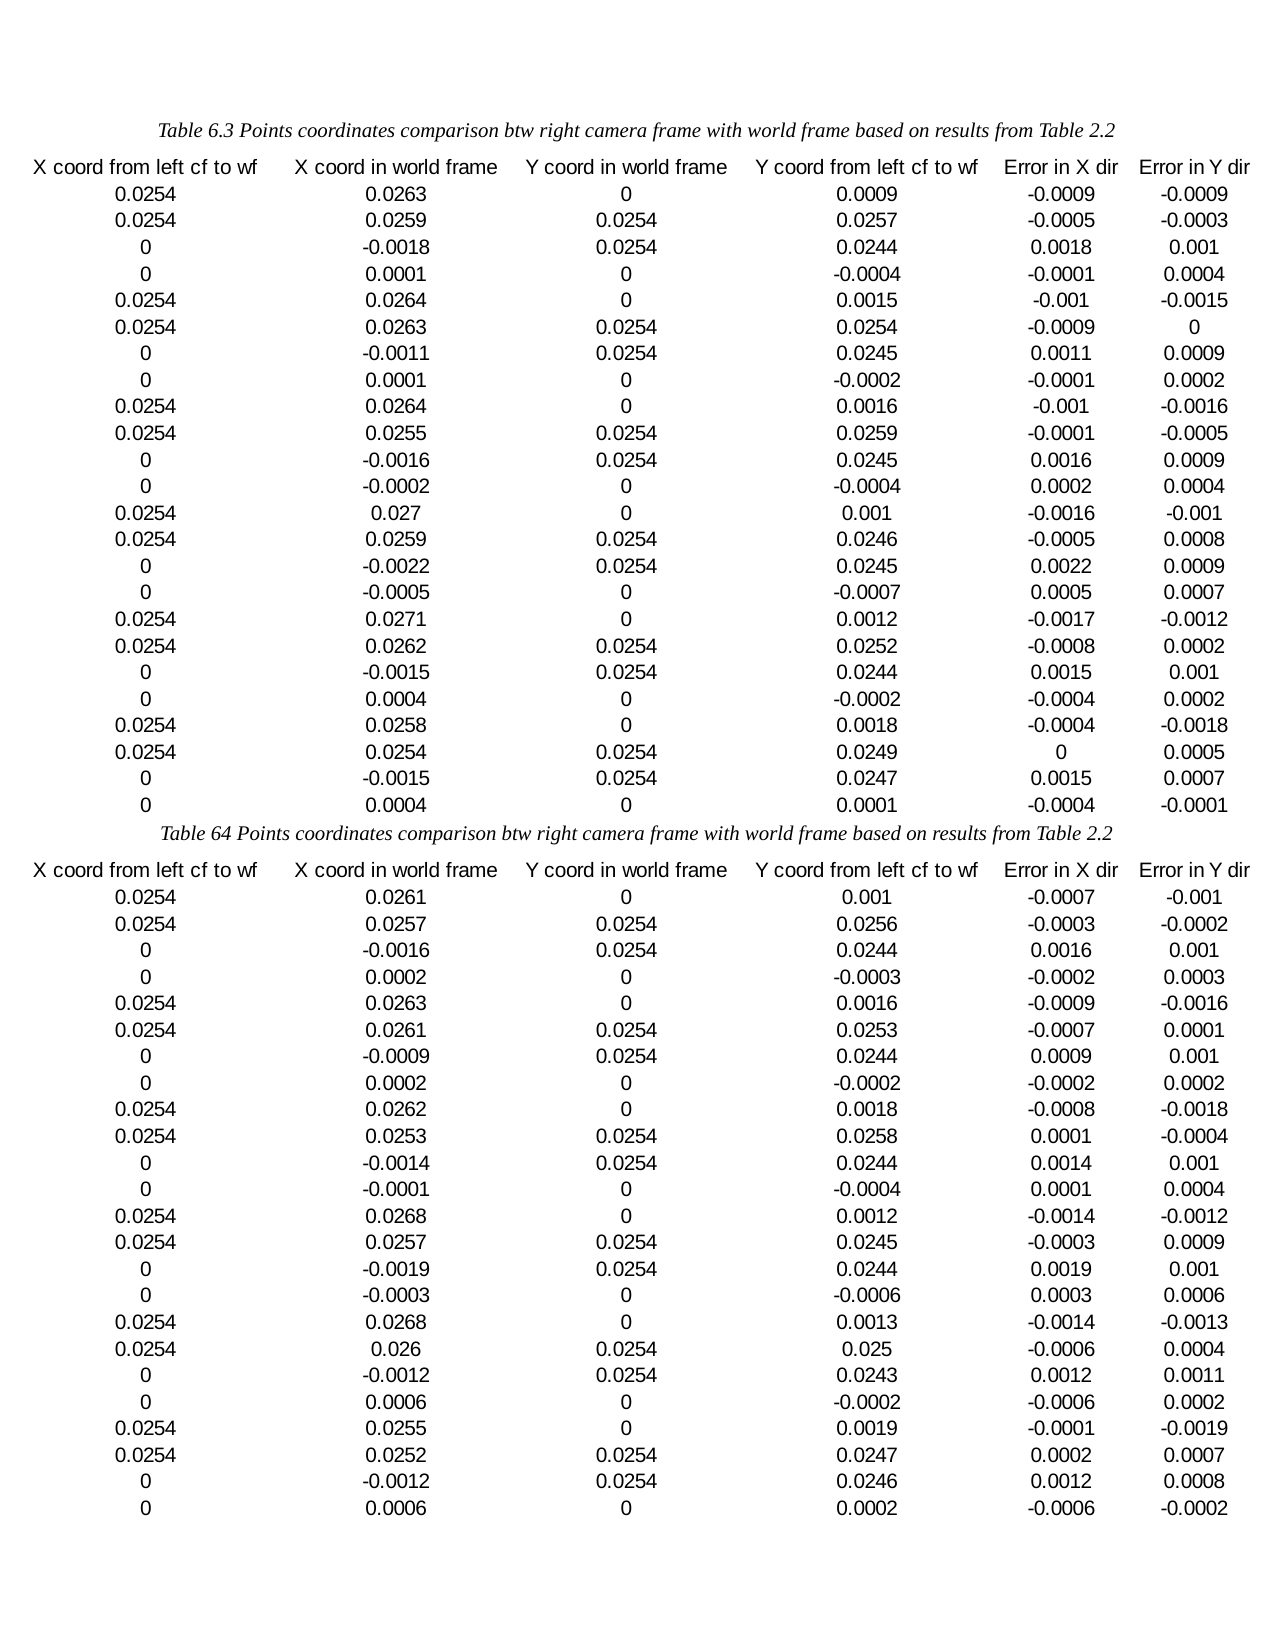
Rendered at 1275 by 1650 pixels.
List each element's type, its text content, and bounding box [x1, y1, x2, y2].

text Table 6.3 Points coordinates comparison btw right camera frame with world frame based on results from Table 2.2 [118, 118, 1157, 142]
text Table 64 Points coordinates comparison btw right camera frame with world frame based on results from Table 2.2 [118, 155, 1157, 845]
